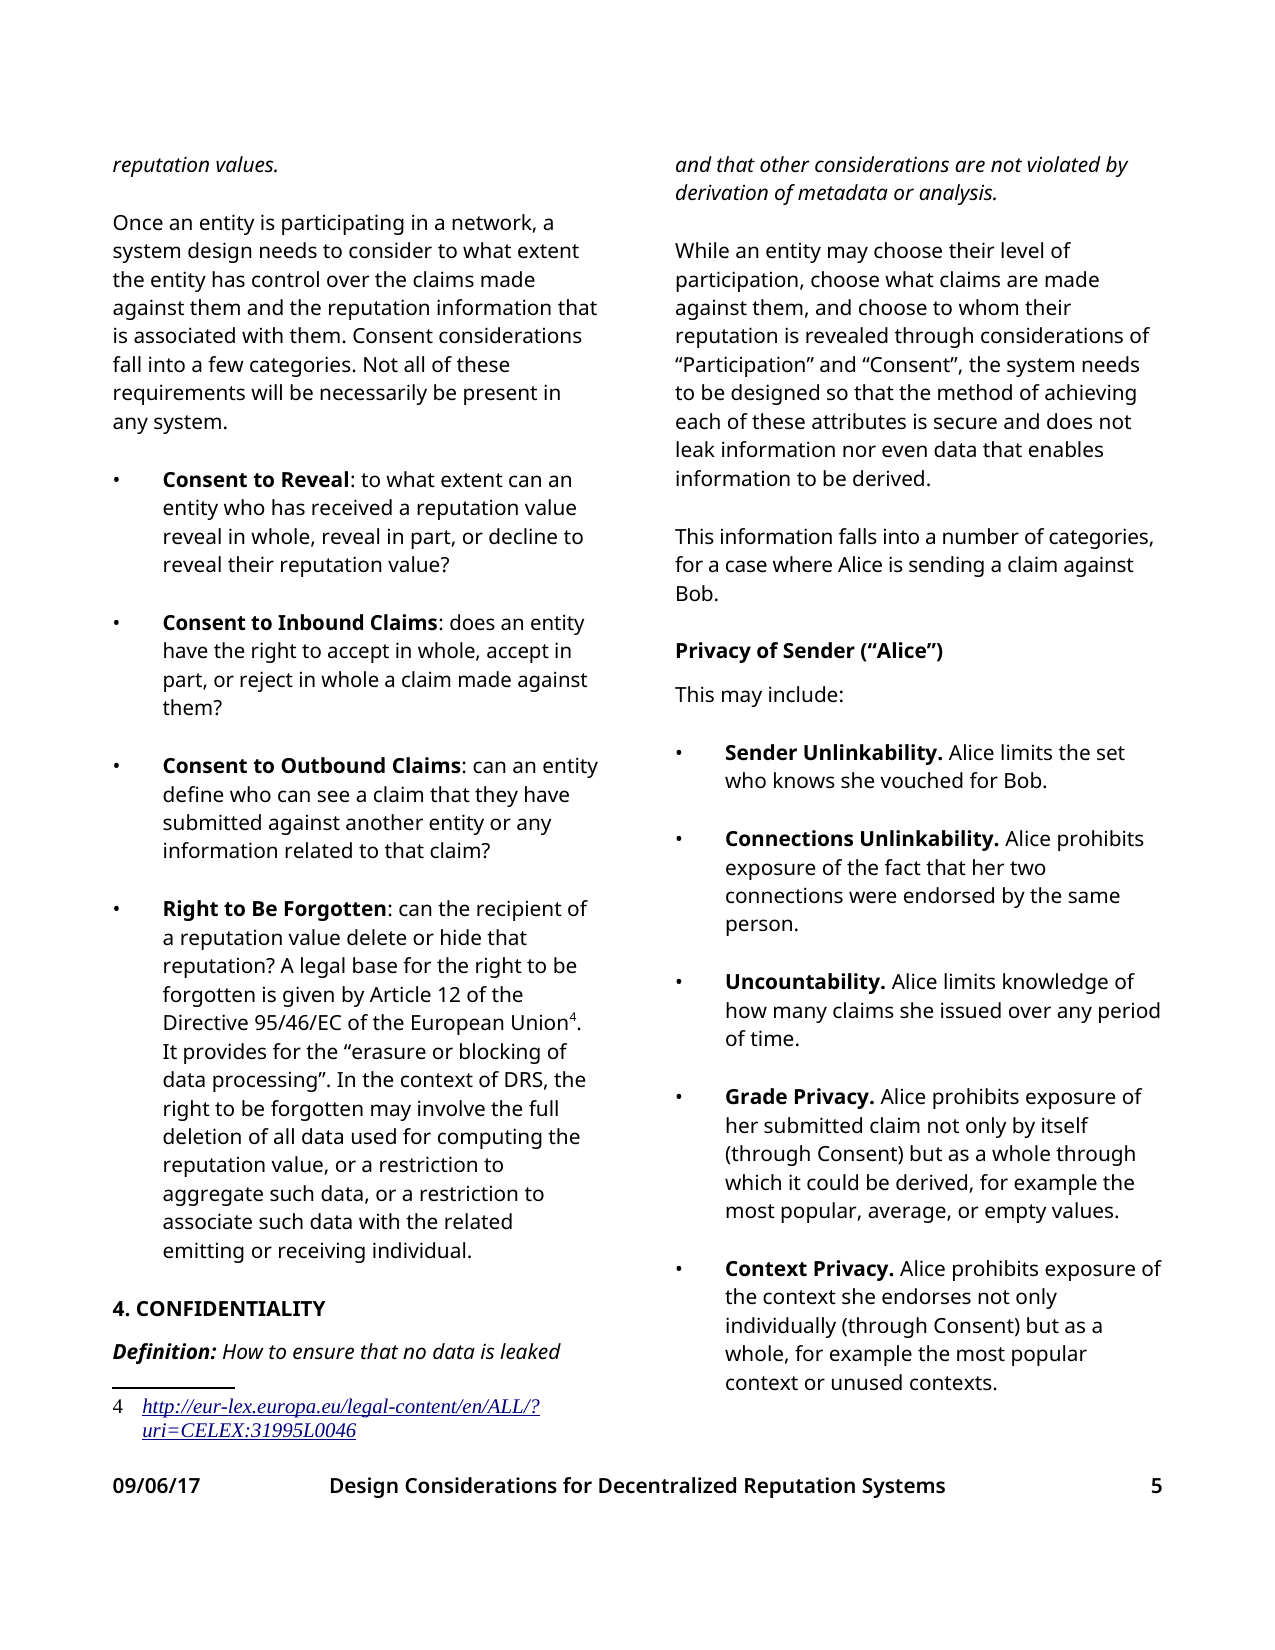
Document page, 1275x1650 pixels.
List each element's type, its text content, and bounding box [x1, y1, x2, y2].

list Uncountability. Alice limits knowledge of how many claims she issued over any period of time. [675, 967, 1162, 1053]
list Right to Be Forgotten: can the recipient of a reputation value delete or hide that reputation? A legal base for the right to be forgotten is given by Article 12 of the Directive 95/46/EC of the European Union. It provides for the “erasure or blocking of data processing”. In the context of DRS, the right to be forgotten may involve the full deletion of all data used for computing the reputation value, or a restriction to aggregate such data, or a restriction to associate such data with the related emitting or receiving individual. [112, 894, 600, 1264]
text This information falls into a number of categories, for a case where Alice is sending a claim against Bob. [675, 522, 1162, 607]
text Definition: How to ensure that no data is leaked [112, 1337, 600, 1366]
list Grade Privacy. Alice prohibits exposure of her submitted claim not only by itself (through Consent) but as a whole through which it could be derived, for example the most popular, average, or empty values. [675, 1082, 1162, 1224]
list http://eur-lex.europa.eu/legal-content/en/ALL/?uri=CELEX:31995L0046 [112, 1394, 600, 1442]
list Consent to Reveal: to what extent can an entity who has received a reputation value reveal in whole, reveal in part, or decline to reveal their reputation value? [112, 465, 600, 579]
list Connections Unlinkability. Alice prohibits exposure of the fact that her two connections were endorsed by the same person. [675, 824, 1162, 938]
text reputation values. [112, 150, 600, 178]
text This may include: [675, 680, 1162, 708]
list Sender Unlinkability. Alice limits the set who knows she vouched for Bob. [675, 738, 1162, 795]
subtitle Privacy of Sender (“Alice”) [675, 637, 1162, 665]
text Once an entity is participating in a network, a system design needs to consider to what extent the entity has control over the claims made against them and the reputation information that is associated with them. Consent considerations fall into a few categories. Not all of these requirements will be necessarily be present in any system. [112, 208, 600, 435]
list Consent to Inbound Claims: does an entity have the right to accept in whole, accept in part, or reject in whole a claim made against them? [112, 608, 600, 722]
list Consent to Outbound Claims: can an entity define who can see a claim that they have submitted against another entity or any information related to that claim? [112, 751, 600, 865]
text and that other considerations are not violated by derivation of metadata or analysis. [675, 150, 1162, 207]
subtitle 4. Confidentiality [112, 1294, 600, 1322]
text While an entity may choose their level of participation, choose what claims are made against them, and choose to whom their reputation is revealed through considerations of “Participation” and “Consent”, the system needs to be designed so that the method of achieving each of these attributes is secure and does not leak information nor even data that enables information to be derived. [675, 236, 1162, 492]
list Context Privacy. Alice prohibits exposure of the context she endorses not only individually (through Consent) but as a whole, for example the most popular context or unused contexts. [675, 1254, 1162, 1396]
